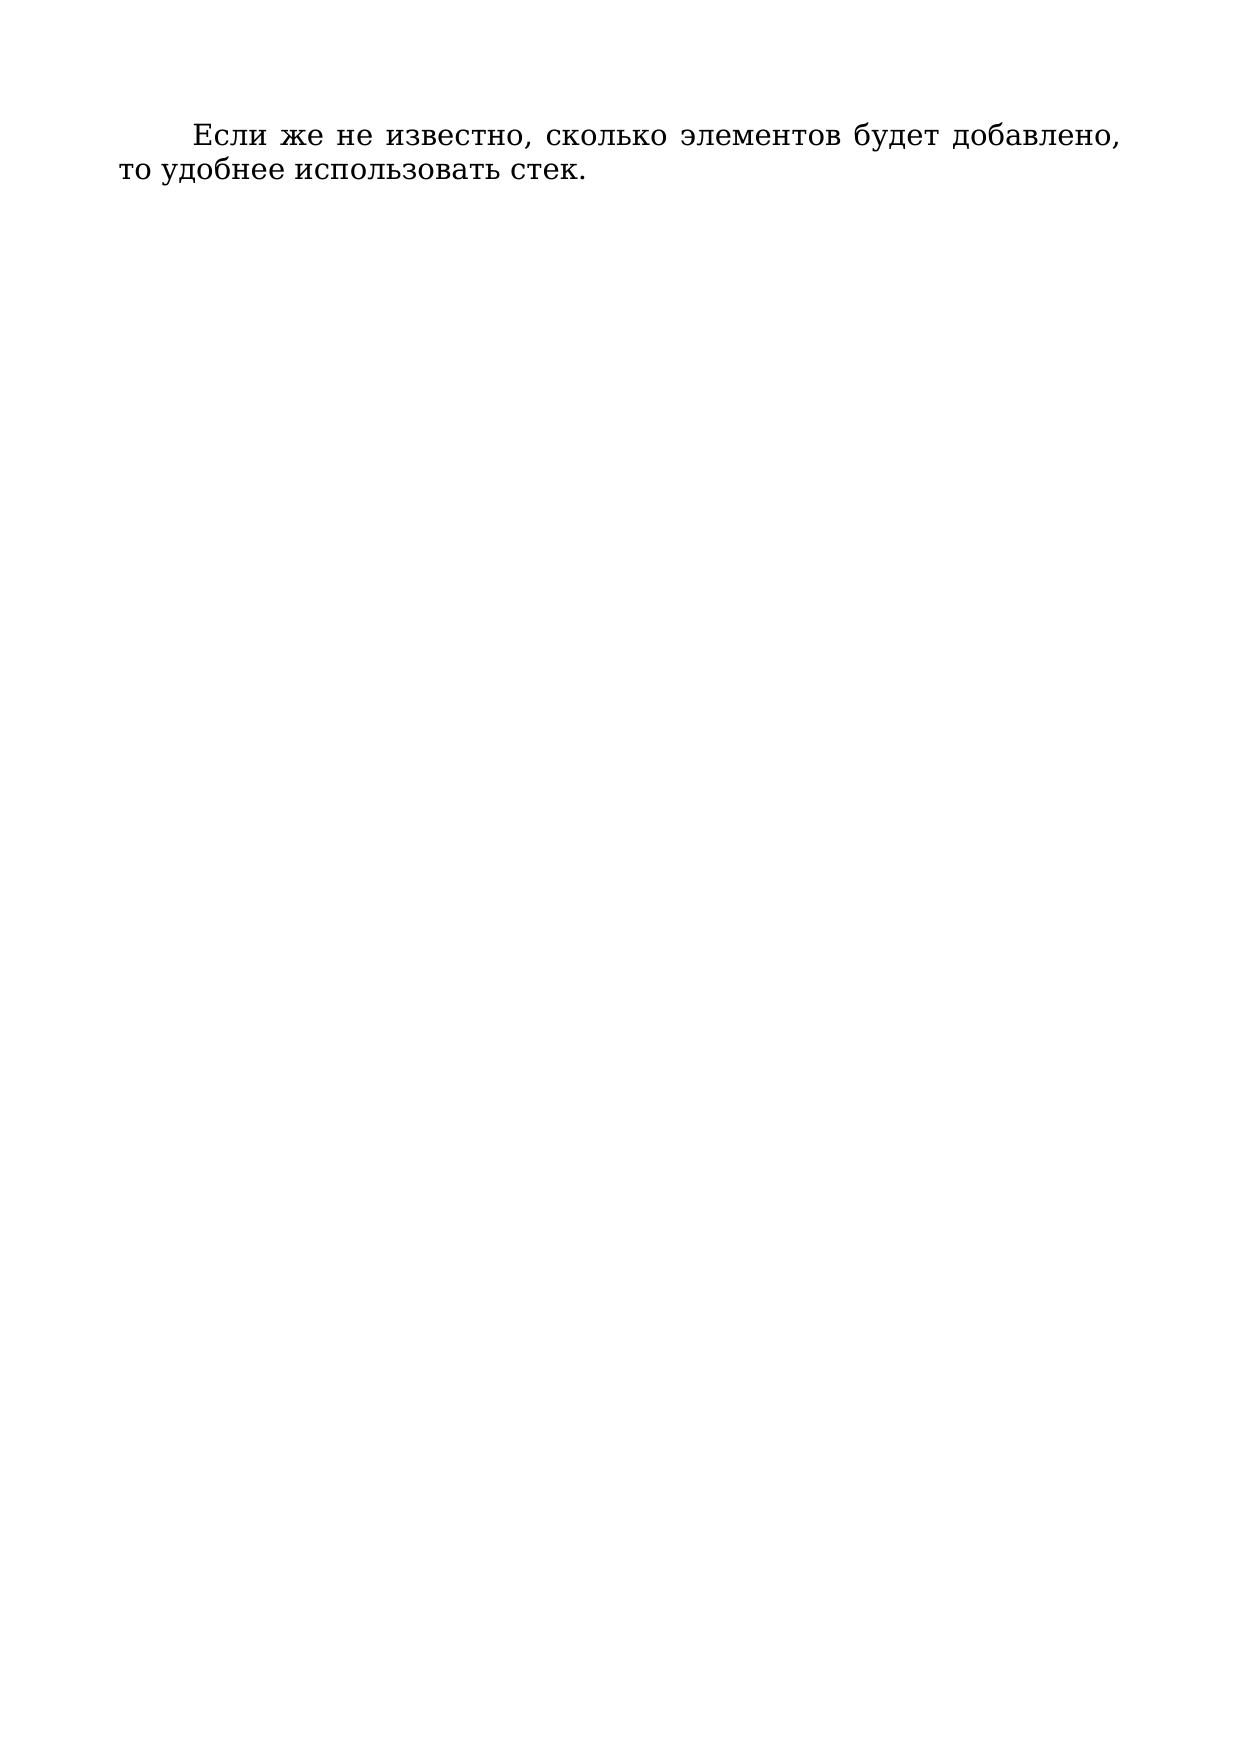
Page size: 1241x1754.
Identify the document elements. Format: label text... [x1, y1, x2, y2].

text Если же не известно, сколько элементов будет добавлено, то удобнее использовать стек. [118, 118, 1122, 186]
